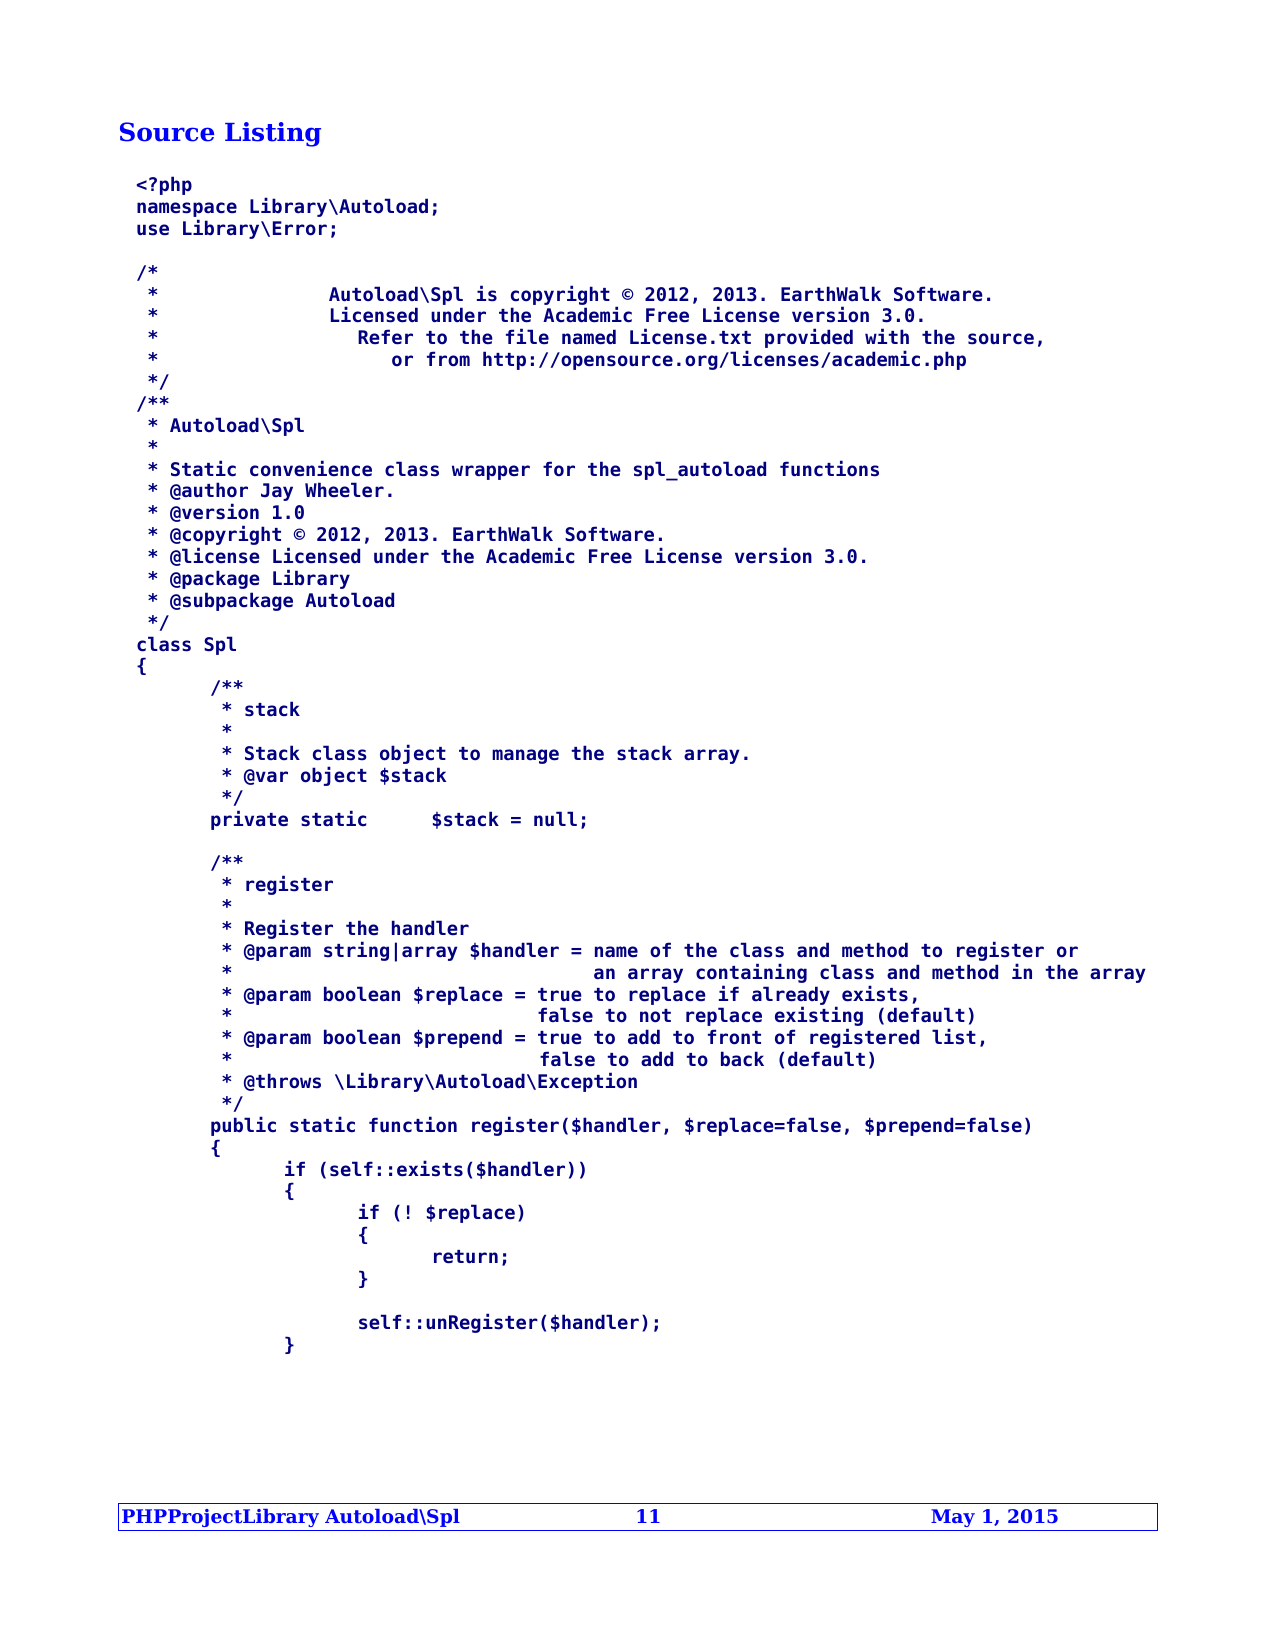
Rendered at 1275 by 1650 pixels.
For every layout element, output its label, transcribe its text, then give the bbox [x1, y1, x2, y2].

list * @subpackage Autoload [136, 590, 1157, 612]
list * or from http://opensource.org/licenses/academic.php [136, 349, 1157, 371]
list */ [136, 612, 1157, 633]
list */ [136, 787, 1157, 808]
list public static function register($handler, $replace=false, $prepend=false) [136, 1115, 1157, 1137]
list * @license Licensed under the Academic Free License version 3.0. [136, 546, 1157, 568]
list * register [136, 874, 1157, 896]
list * @var object $stack [136, 765, 1157, 787]
list * stack [136, 699, 1157, 721]
list return; [136, 1246, 1157, 1268]
list * false to add to back (default) [136, 1049, 1157, 1071]
list */ [136, 371, 1157, 393]
list { [136, 1224, 1157, 1246]
list if (! $replace) [136, 1202, 1157, 1224]
list * Refer to the file named License.txt provided with the source, [136, 327, 1157, 349]
list * false to not replace existing (default) [136, 1005, 1157, 1027]
list * @copyright © 2012, 2013. EarthWalk Software. [136, 524, 1157, 546]
list { [136, 1137, 1157, 1158]
list * [136, 721, 1157, 743]
list * @param string|array $handler = name of the class and method to register or [136, 940, 1157, 962]
list * @throws \Library\Autoload\Exception [136, 1071, 1157, 1093]
list } [136, 1268, 1157, 1290]
list { [136, 1180, 1157, 1202]
list * Autoload\Spl [136, 415, 1157, 437]
list * @version 1.0 [136, 502, 1157, 524]
list if (self::exists($handler)) [136, 1158, 1157, 1180]
list class Spl [136, 633, 1157, 655]
list { [136, 655, 1157, 677]
list * @author Jay Wheeler. [136, 480, 1157, 502]
list */ [136, 1093, 1157, 1115]
title Source Listing [118, 118, 1157, 147]
list private static $stack = null; [136, 808, 1157, 830]
list * @param boolean $replace = true to replace if already exists, [136, 983, 1157, 1005]
list } [136, 1333, 1157, 1355]
list * an array containing class and method in the array [136, 962, 1157, 983]
list * [136, 896, 1157, 918]
list /** [136, 677, 1157, 699]
list * @param boolean $prepend = true to add to front of registered list, [136, 1027, 1157, 1049]
list /** [136, 852, 1157, 874]
list self::unRegister($handler); [136, 1312, 1157, 1333]
list * Stack class object to manage the stack array. [136, 743, 1157, 765]
list use Library\Error; [136, 218, 1157, 240]
list /* [136, 262, 1157, 283]
list * [136, 437, 1157, 458]
list * Static convenience class wrapper for the spl_autoload functions [136, 458, 1157, 480]
list <?php [136, 174, 1157, 196]
list * @package Library [136, 568, 1157, 590]
list namespace Library\Autoload; [136, 196, 1157, 218]
list * Register the handler [136, 918, 1157, 940]
list * Autoload\Spl is copyright © 2012, 2013. EarthWalk Software. [136, 283, 1157, 305]
list /** [136, 393, 1157, 415]
list * Licensed under the Academic Free License version 3.0. [136, 305, 1157, 327]
